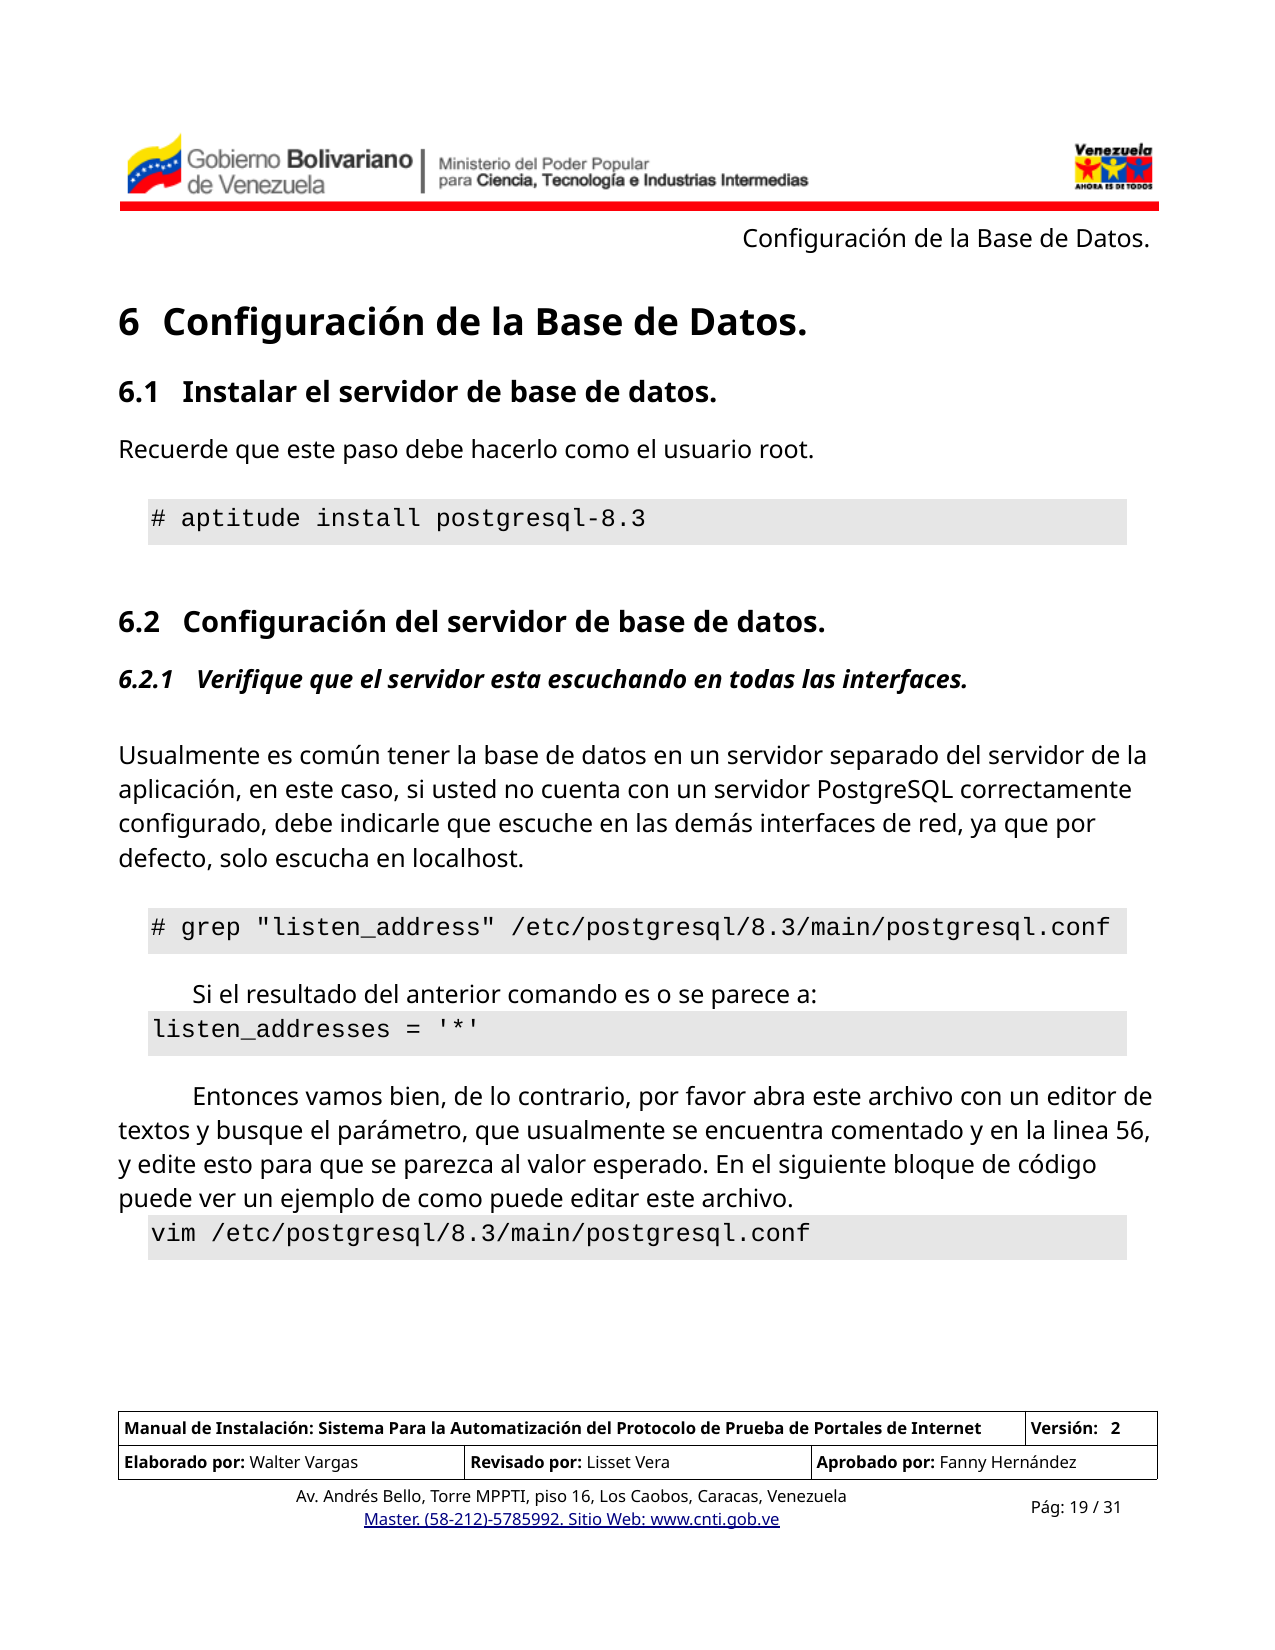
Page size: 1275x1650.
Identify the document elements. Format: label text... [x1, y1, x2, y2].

picture [120, 125, 1159, 211]
text # aptitude install postgresql-8.3 [148, 499, 1127, 537]
subtitle Instalar el servidor de base de datos. [118, 372, 1157, 411]
text Si el resultado del anterior comando es o se parece a: [118, 954, 1157, 1011]
subtitle Verifique que el servidor esta escuchando en todas las interfaces. [118, 661, 1157, 695]
text Entonces vamos bien, de lo contrario, por favor abra este archivo con un editor de textos y busque el parámetro, que usualmente se encuentra comentado y en la linea 56, y edite esto para que se parezca al valor esperado. En el siguiente bloque de código puede ver un ejemplo de como puede editar este archivo. [118, 1056, 1157, 1215]
text # grep "listen_address" /etc/postgresql/8.3/main/postgresql.conf [148, 908, 1127, 946]
text listen_addresses = '*' [148, 1011, 1127, 1048]
text Usualmente es común tener la base de datos en un servidor separado del servidor de la aplicación, en este caso, si usted no cuenta con un servidor PostgreSQL correctamente configurado, debe indicarle que escuche en las demás interfaces de red, ya que por defecto, solo escucha en localhost. [118, 712, 1157, 874]
subtitle Configuración de la Base de Datos. [118, 295, 1157, 346]
text Recuerde que este paso debe hacerlo como el usuario root. [118, 431, 1157, 466]
text vim /etc/postgresql/8.3/main/postgresql.conf [148, 1215, 1127, 1252]
subtitle Configuración del servidor de base de datos. [118, 602, 1157, 641]
